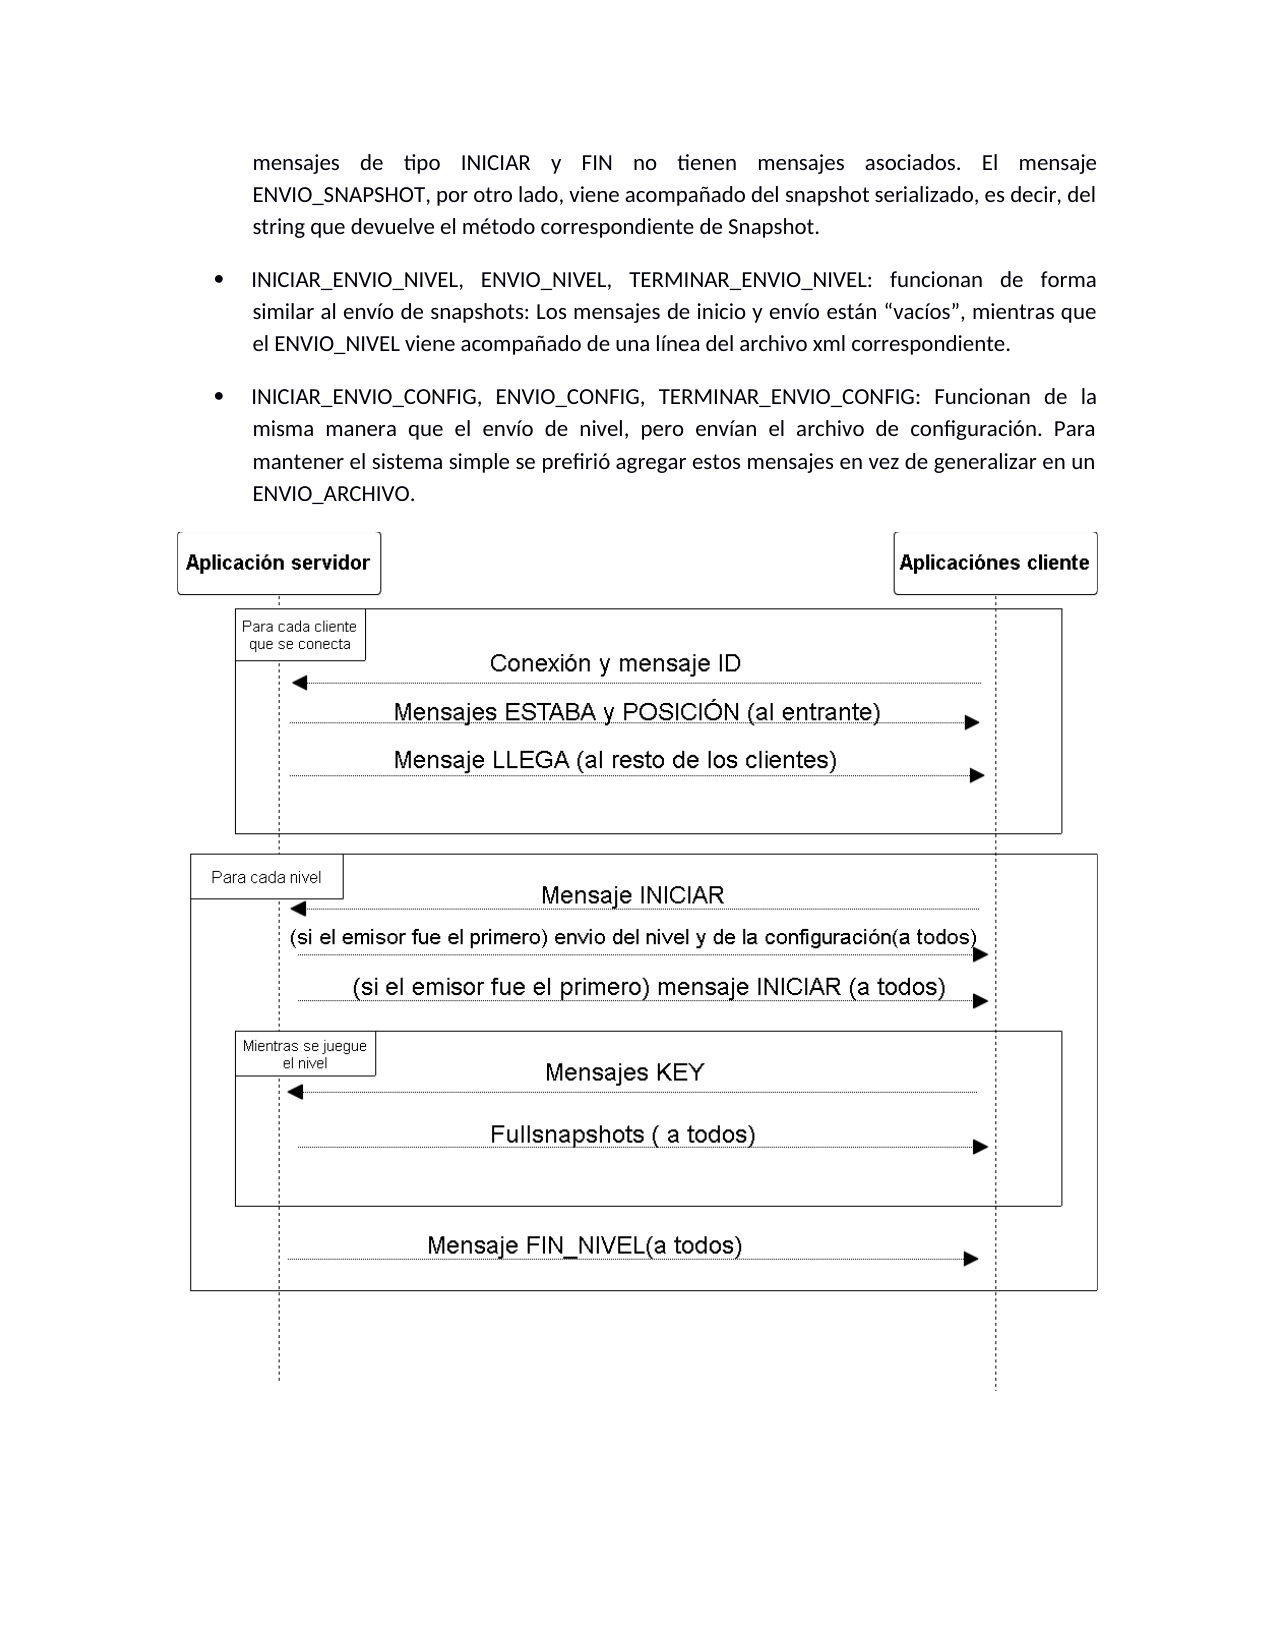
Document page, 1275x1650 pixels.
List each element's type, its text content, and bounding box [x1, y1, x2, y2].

list mensajes de tipo INICIAR y FIN no tienen mensajes asociados. El mensaje ENVIO_SNAPSHOT, por otro lado, viene acompañado del snapshot serializado, es decir, del string que devuelve el método correspondiente de Snapshot. [215, 148, 1098, 240]
picture [177, 532, 1098, 1392]
list INICIAR_ENVIO_NIVEL, ENVIO_NIVEL, TERMINAR_ENVIO_NIVEL: funcionan de forma similar al envío de snapshots: Los mensajes de inicio y envío están “vacíos”, mientras que el ENVIO_NIVEL viene acompañado de una línea del archivo xml correspondiente. [215, 265, 1098, 357]
list INICIAR_ENVIO_CONFIG, ENVIO_CONFIG, TERMINAR_ENVIO_CONFIG: Funcionan de la misma manera que el envío de nivel, pero envían el archivo de configuración. Para mantener el sistema simple se prefirió agregar estos mensajes en vez de generalizar en un ENVIO_ARCHIVO. [215, 382, 1098, 507]
